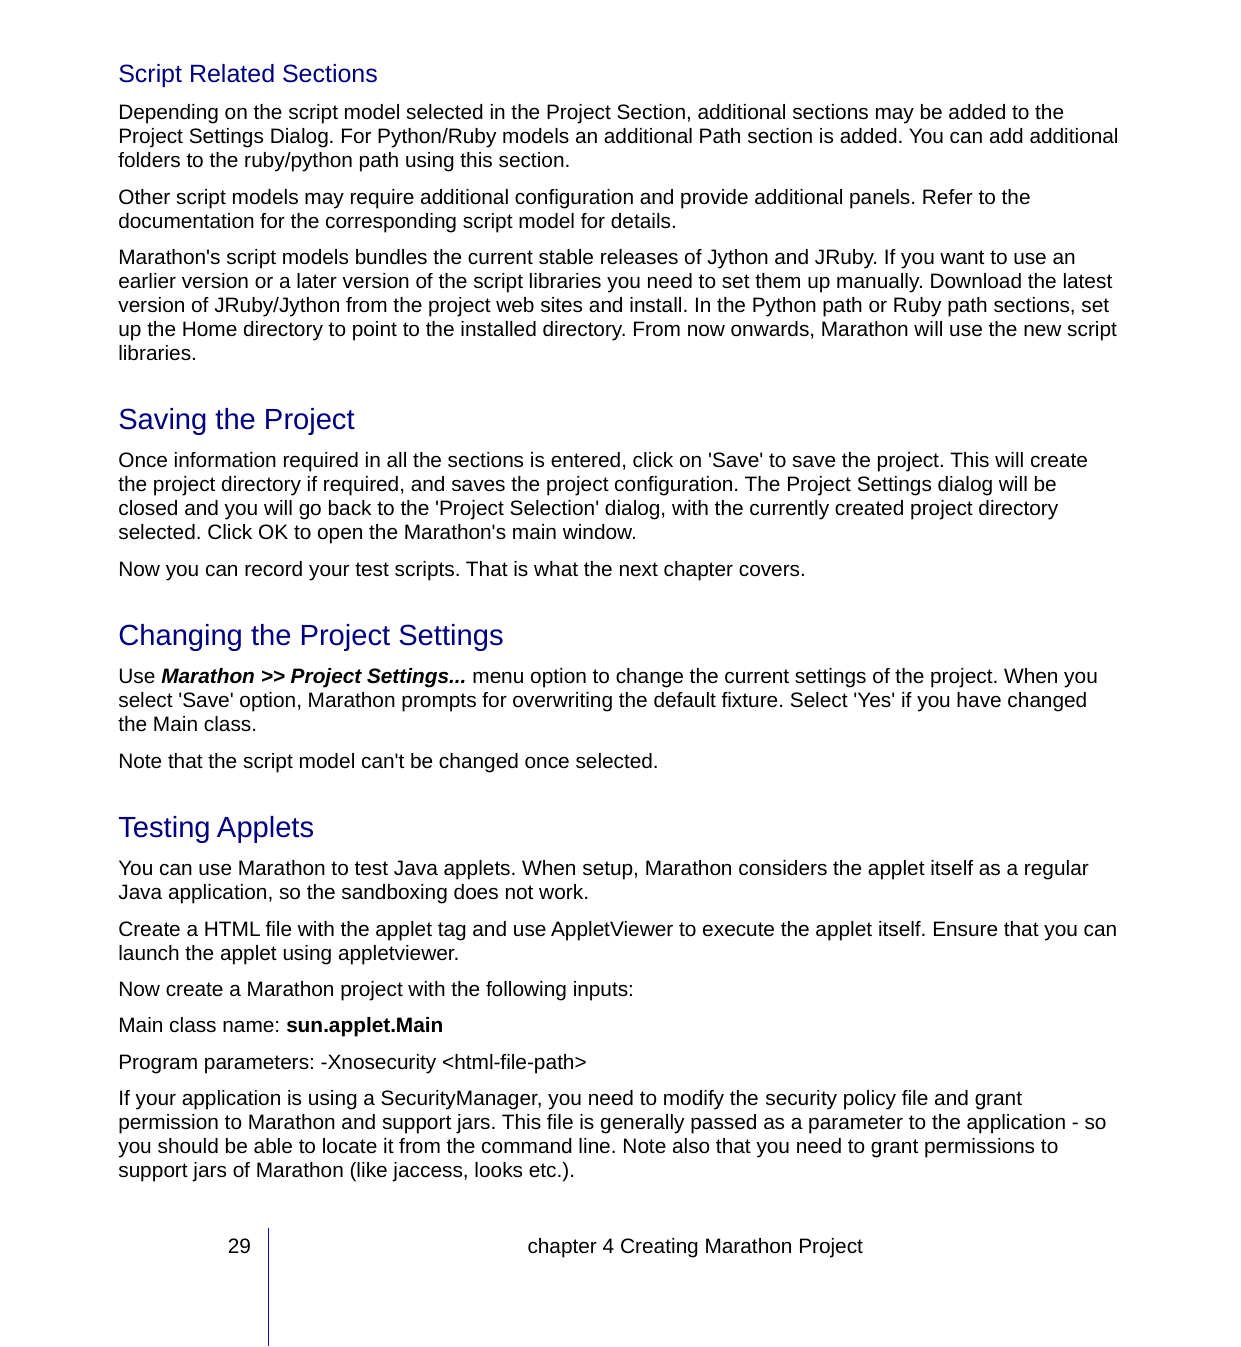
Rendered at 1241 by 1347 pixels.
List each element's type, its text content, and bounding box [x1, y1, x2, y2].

text Now you can record your test scripts. That is what the next chapter covers. [118, 557, 1122, 581]
text You can use Marathon to test Java applets. When setup, Marathon considers the applet itself as a regular Java application, so the sandboxing does not work. [118, 856, 1122, 904]
subtitle Changing the Project Settings [118, 618, 1122, 652]
text Use Marathon >> Project Settings... menu option to change the current settings of the project. When you select 'Save' option, Marathon prompts for overwriting the default fixture. Select 'Yes' if you have changed the Main class. [118, 664, 1122, 736]
text Now create a Marathon project with the following inputs: [118, 977, 1122, 1001]
text Marathon's script models bundles the current stable releases of Jython and JRuby. If you want to use an earlier version or a later version of the script libraries you need to set them up manually. Download the latest version of JRuby/Jython from the project web sites and install. In the Python path or Ruby path sections, set up the Home directory to point to the installed directory. From now onwards, Marathon will use the new script libraries. [118, 245, 1122, 365]
text Other script models may require additional configuration and provide additional panels. Refer to the documentation for the corresponding script model for details. [118, 184, 1122, 232]
text Note that the script model can't be changed once selected. [118, 748, 1122, 772]
text Once information required in all the sections is entered, click on 'Save' to save the project. This will create the project directory if required, and saves the project configuration. The Project Settings dialog will be closed and you will go back to the 'Project Selection' dialog, with the currently created project directory selected. Click OK to open the Marathon's main window. [118, 448, 1122, 544]
text Depending on the script model selected in the Project Section, additional sections may be added to the Project Settings Dialog. For Python/Ruby models an additional Path section is added. You can add additional folders to the ruby/python path using this section. [118, 100, 1122, 172]
subtitle Testing Applets [118, 810, 1122, 843]
text Create a HTML file with the applet tag and use AppletViewer to execute the applet itself. Ensure that you can launch the applet using appletviewer. [118, 916, 1122, 964]
subtitle Script Related Sections [118, 59, 1122, 88]
subtitle Saving the Project [118, 402, 1122, 436]
text Main class name: sun.applet.Main [118, 1013, 1122, 1037]
text If your application is using a SecurityManager, you need to modify the security policy file and grant permission to Marathon and support jars. This file is generally passed as a parameter to the application - so you should be able to locate it from the command line. Note also that you need to grant permissions to support jars of Marathon (like jaccess, looks etc.). [118, 1086, 1122, 1182]
text Program parameters: -Xnosecurity <html-file-path> [118, 1050, 1122, 1074]
